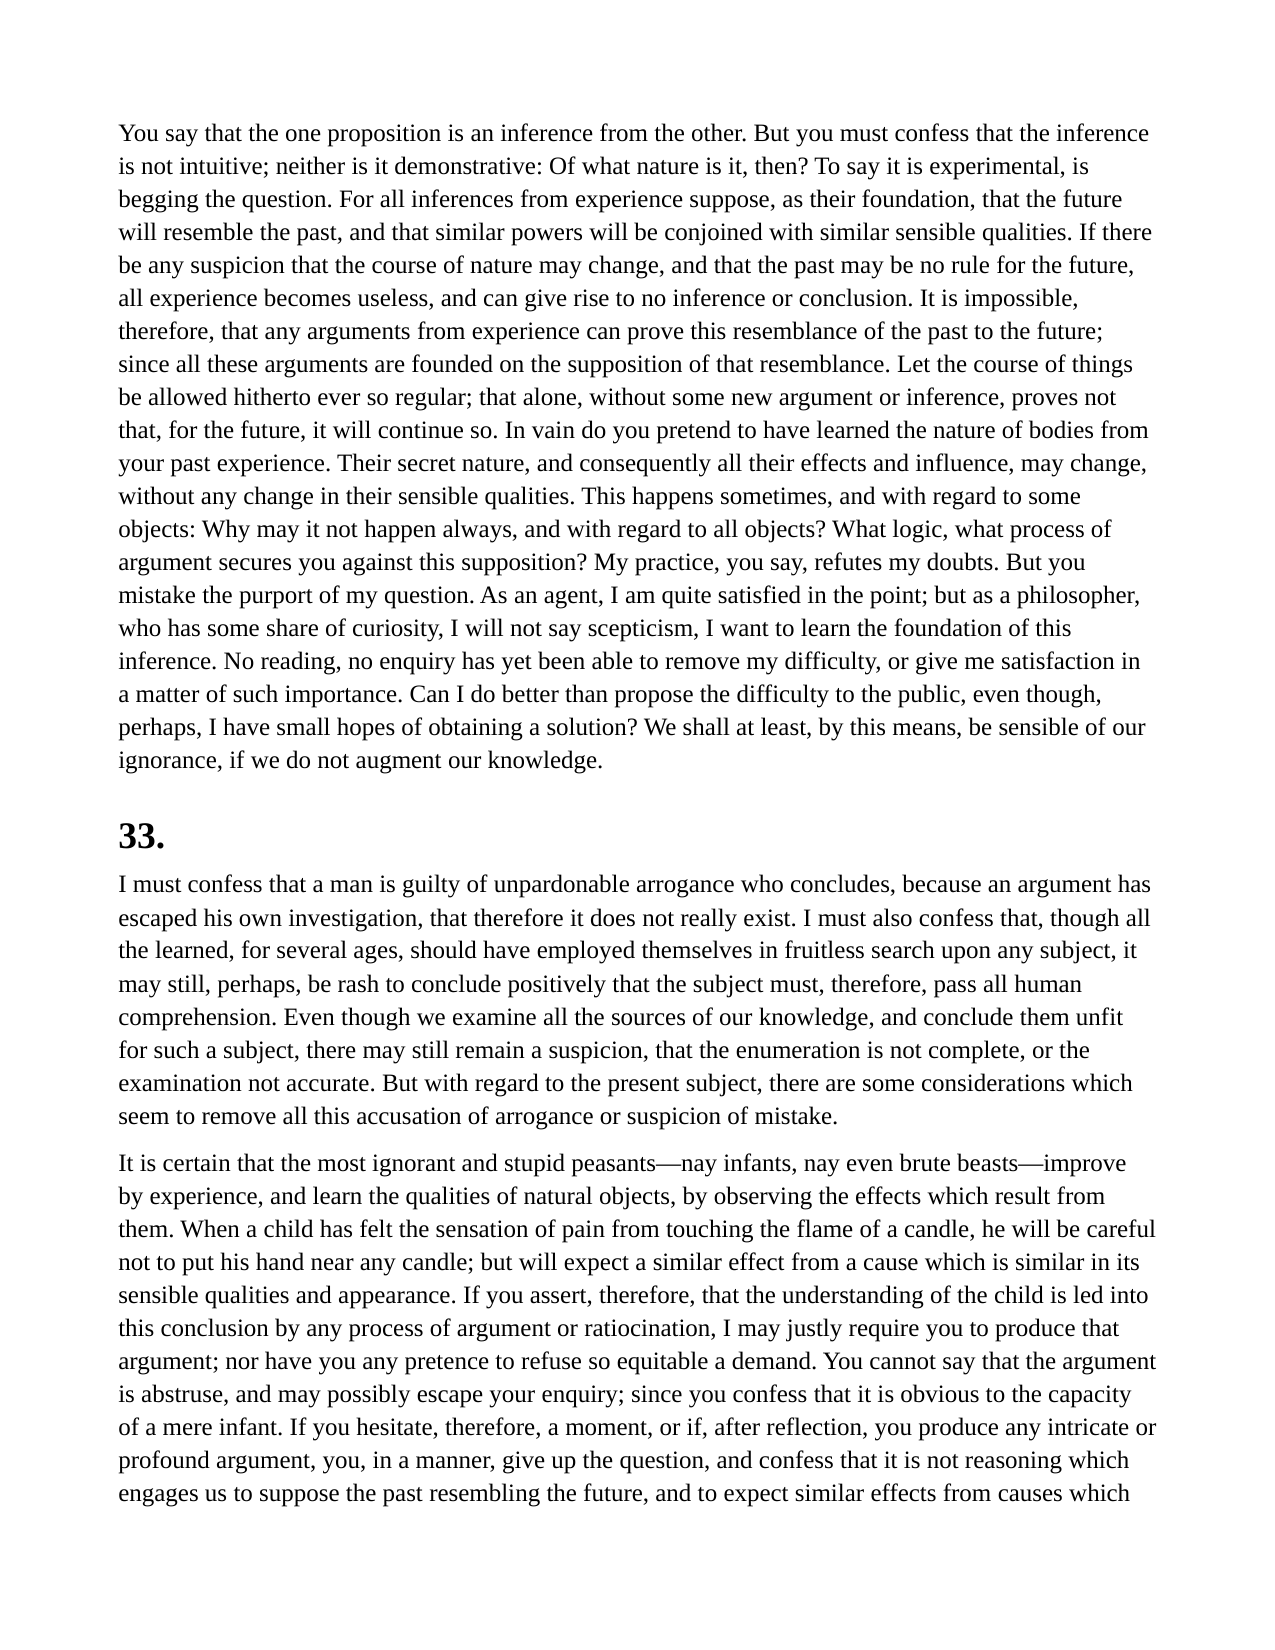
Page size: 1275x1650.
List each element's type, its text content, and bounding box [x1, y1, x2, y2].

subtitle 33. [118, 814, 1157, 857]
text I must confess that a man is guilty of unpardonable arrogance who concludes, because an argument has escaped his own investigation, that therefore it does not really exist. I must also confess that, though all the learned, for several ages, should have employed themselves in fruitless search upon any subject, it may still, perhaps, be rash to conclude positively that the subject must, therefore, pass all human comprehension. Even though we examine all the sources of our knowledge, and conclude them unfit for such a subject, there may still remain a suspicion, that the enumeration is not complete, or the examination not accurate. But with regard to the present subject, there are some considerations which seem to remove all this accusation of arrogance or suspicion of mistake. [118, 869, 1157, 1129]
text It is certain that the most ignorant and stupid peasants—nay infants, nay even brute beasts—improve by experience, and learn the qualities of natural objects, by observing the effects which result from them. When a child has felt the sensation of pain from touching the flame of a candle, he will be careful not to put his hand near any candle; but will expect a similar effect from a cause which is similar in its sensible qualities and appearance. If you assert, therefore, that the understanding of the child is led into this conclusion by any process of argument or ratiocination, I may justly require you to produce that argument; nor have you any pretence to refuse so equitable a demand. You cannot say that the argument is abstruse, and may possibly escape your enquiry; since you confess that it is obvious to the capacity of a mere infant. If you hesitate, therefore, a moment, or if, after reflection, you produce any intricate or profound argument, you, in a manner, give up the question, and confess that it is not reasoning which engages us to suppose the past resembling the future, and to expect similar effects from causes which [118, 1148, 1157, 1507]
text You say that the one proposition is an inference from the other. But you must confess that the inference is not intuitive; neither is it demonstrative: Of what nature is it, then? To say it is experimental, is begging the question. For all inferences from experience suppose, as their foundation, that the future will resemble the past, and that similar powers will be conjoined with similar sensible qualities. If there be any suspicion that the course of nature may change, and that the past may be no rule for the future, all experience becomes useless, and can give rise to no inference or conclusion. It is impossible, therefore, that any arguments from experience can prove this resemblance of the past to the future; since all these arguments are founded on the supposition of that resemblance. Let the course of things be allowed hitherto ever so regular; that alone, without some new argument or inference, proves not that, for the future, it will continue so. In vain do you pretend to have learned the nature of bodies from your past experience. Their secret nature, and consequently all their effects and influence, may change, without any change in their sensible qualities. This happens sometimes, and with regard to some objects: Why may it not happen always, and with regard to all objects? What logic, what process of argument secures you against this supposition? My practice, you say, refutes my doubts. But you mistake the purport of my question. As an agent, I am quite satisfied in the point; but as a philosopher, who has some share of curiosity, I will not say scepticism, I want to learn the foundation of this inference. No reading, no enquiry has yet been able to remove my difficulty, or give me satisfaction in a matter of such importance. Can I do better than propose the difficulty to the public, even though, perhaps, I have small hopes of obtaining a solution? We shall at least, by this means, be sensible of our ignorance, if we do not augment our knowledge. [118, 118, 1157, 774]
